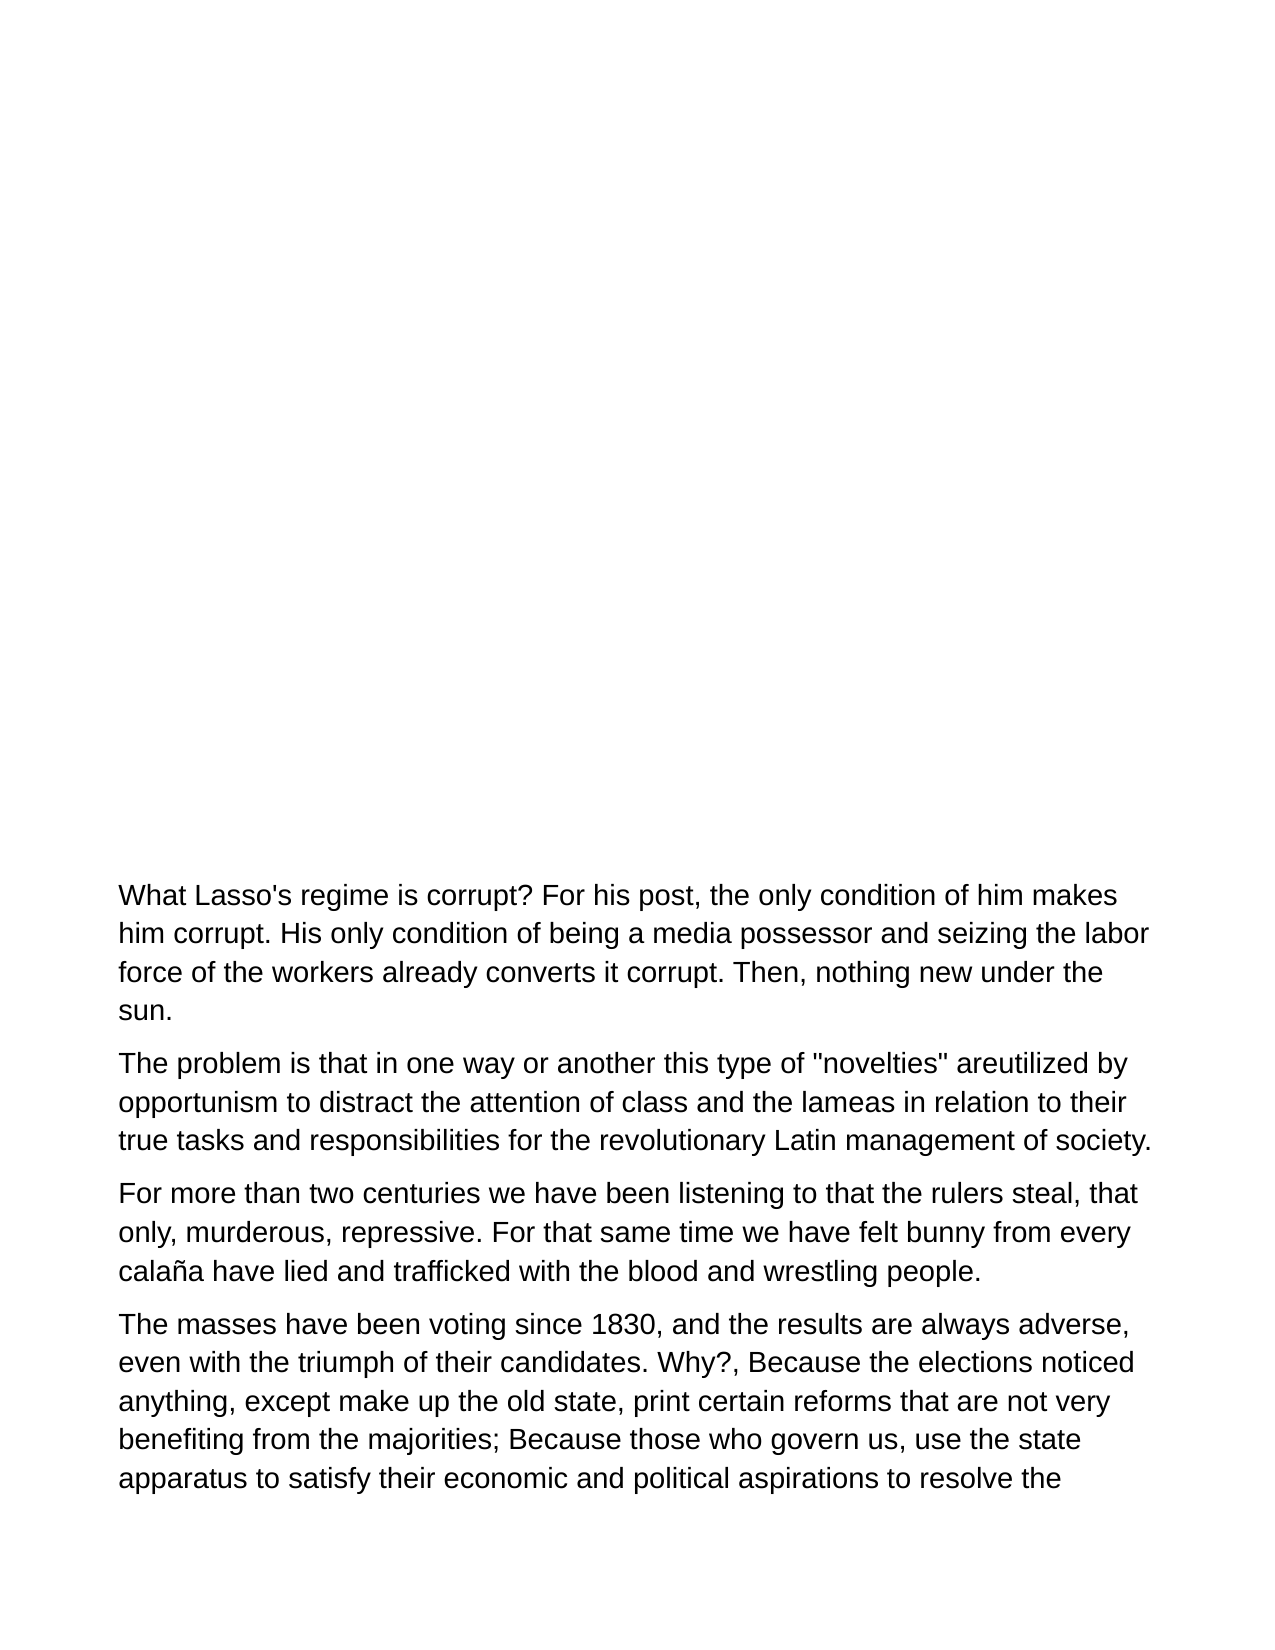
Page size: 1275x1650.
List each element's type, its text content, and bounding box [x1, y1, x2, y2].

text For more than two centuries we have been listening to that the rulers steal, that only, murderous, repressive. For that same time we have felt bunny from every calaña have lied and trafficked with the blood and wrestling people. [118, 1176, 1157, 1287]
text The masses have been voting since 1830, and the results are always adverse, even with the triumph of their candidates. Why?, Because the elections noticed anything, except make up the old state, print certain reforms that are not very benefiting from the majorities; Because those who govern us, use the state apparatus to satisfy their economic and political aspirations to resolve the [118, 1307, 1157, 1494]
text The problem is that in one way or another this type of "novelties" areutilized by opportunism to distract the attention of class and the lameas in relation to their true tasks and responsibilities for the revolutionary Latin management of society. [118, 1046, 1157, 1157]
text What Lasso's regime is corrupt? For his post, the only condition of him makes him corrupt. His only condition of being a media possessor and seizing the labor force of the workers already converts it corrupt. Then, nothing new under the sun. [118, 118, 1157, 1027]
